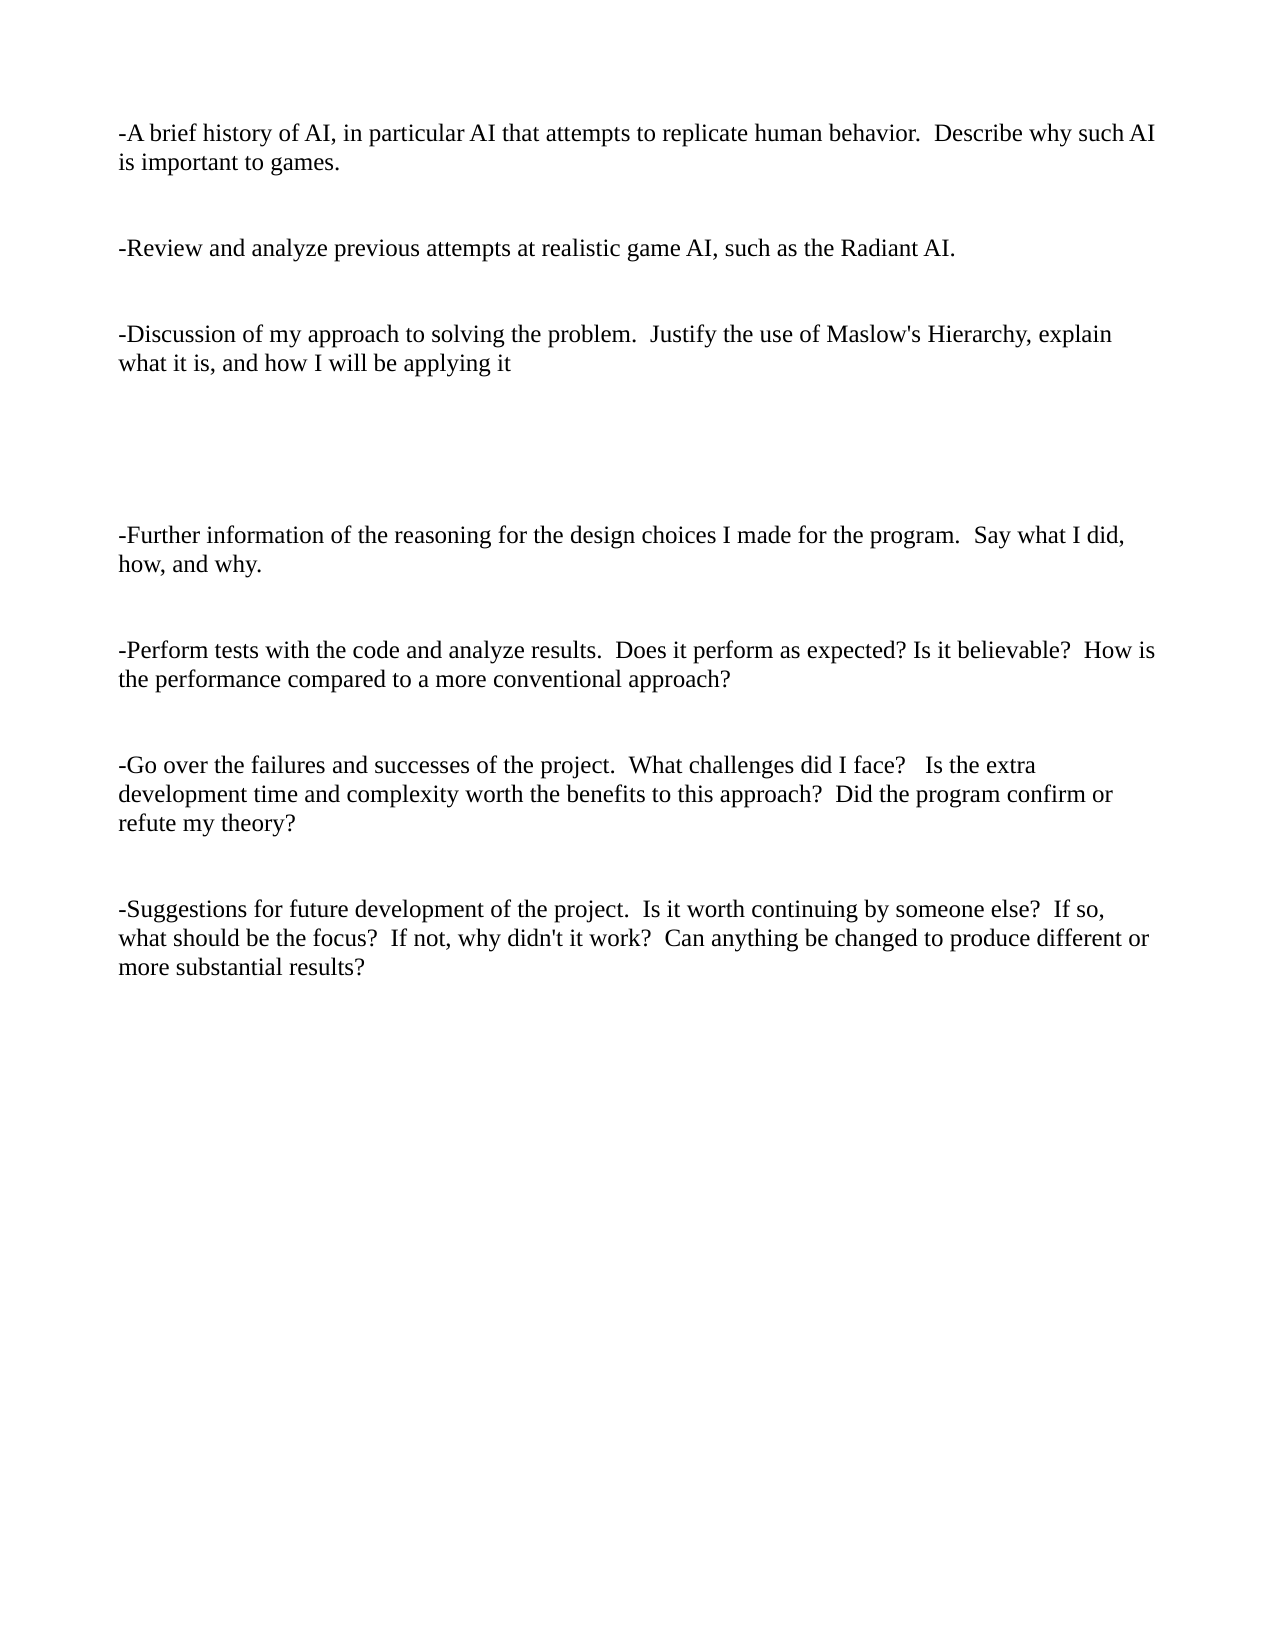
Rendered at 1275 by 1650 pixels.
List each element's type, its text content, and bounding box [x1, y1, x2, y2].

text -Review and analyze previous attempts at realistic game AI, such as the Radiant AI. [118, 233, 1157, 262]
text -Perform tests with the code and analyze results. Does it perform as expected? Is it believable? How is the performance compared to a more conventional approach? [118, 636, 1157, 693]
text -Further information of the reasoning for the design choices I made for the program. Say what I did, how, and why. [118, 521, 1157, 578]
text -Go over the failures and successes of the project. What challenges did I face? Is the extra development time and complexity worth the benefits to this approach? Did the program confirm or refute my theory? [118, 751, 1157, 837]
text -Suggestions for future development of the project. Is it worth continuing by someone else? If so, what should be the focus? If not, why didn't it work? Can anything be changed to produce different or more substantial results? [118, 894, 1157, 981]
text -Discussion of my approach to solving the problem. Justify the use of Maslow's Hierarchy, explain what it is, and how I will be applying it [118, 319, 1157, 377]
text -A brief history of AI, in particular AI that attempts to replicate human behavior. Describe why such AI is important to games. [118, 118, 1157, 176]
